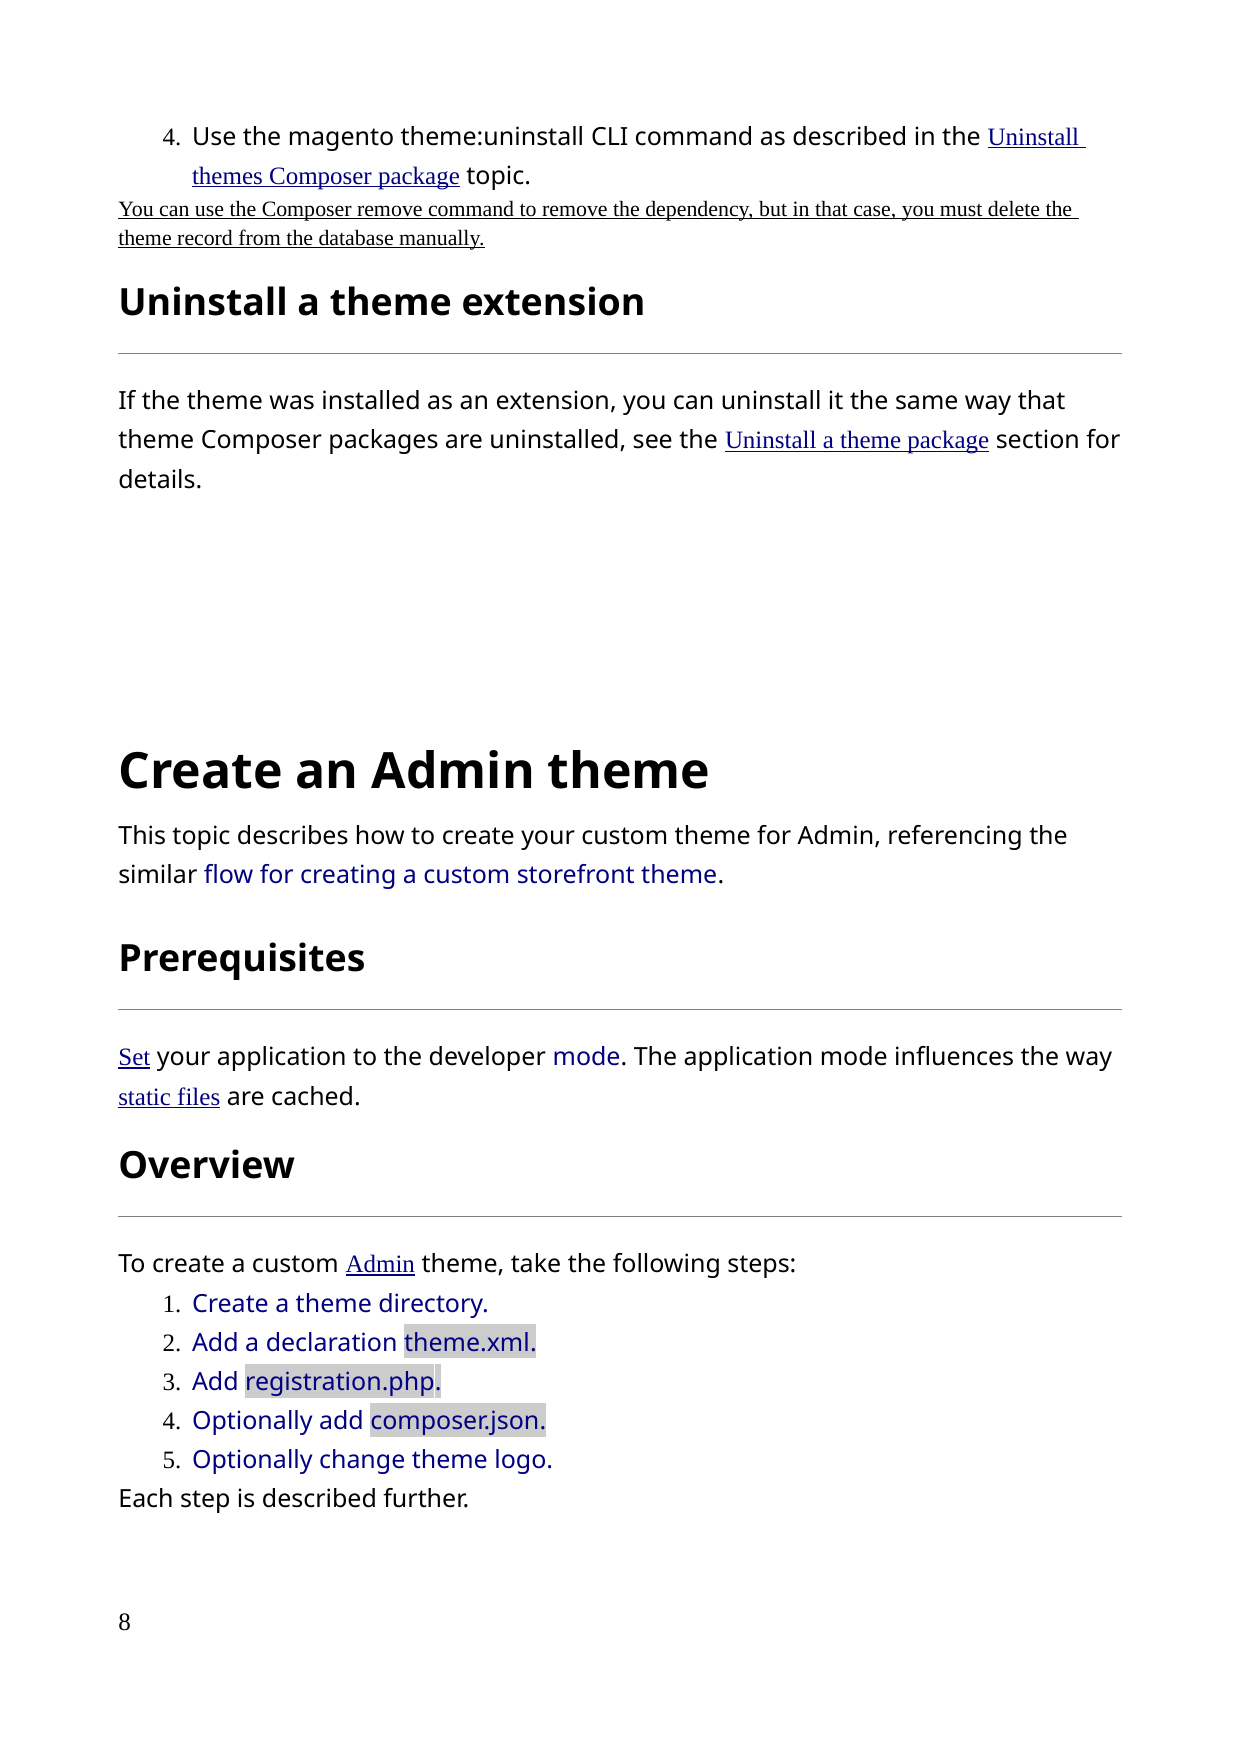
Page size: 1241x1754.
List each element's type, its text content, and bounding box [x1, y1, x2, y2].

list Use the magento theme:uninstall CLI command as described in the Uninstall themes Composer package topic. [162, 118, 1122, 191]
text Each step is described further. [118, 1481, 1122, 1515]
subtitle Prerequisites [118, 931, 1122, 982]
list Add registration.php. [162, 1363, 1122, 1398]
text To create a custom Admin theme, take the following steps: [118, 1246, 1122, 1280]
subtitle Create an Admin theme [118, 735, 1122, 803]
subtitle Overview [118, 1138, 1122, 1189]
subtitle Uninstall a theme extension [118, 275, 1122, 326]
text If the theme was installed as an extension, you can uninstall it the same way that theme Composer packages are uninstalled, see the Uninstall a theme package section for details. [118, 383, 1122, 495]
list Optionally change theme logo. [162, 1442, 1122, 1476]
list Optionally add composer.json. [162, 1403, 1122, 1437]
text Set your application to the developer mode. The application mode influences the way static files are cached. [118, 1039, 1122, 1112]
list Create a theme directory. [162, 1285, 1122, 1319]
list Add a declaration theme.xml. [162, 1324, 1122, 1358]
text This topic describes how to create your custom theme for Admin, referencing the similar flow for creating a custom storefront theme. [118, 817, 1122, 891]
text You can use the Composer remove command to remove the dependency, but in that case, you must delete the theme record from the database manually. [118, 196, 1122, 251]
